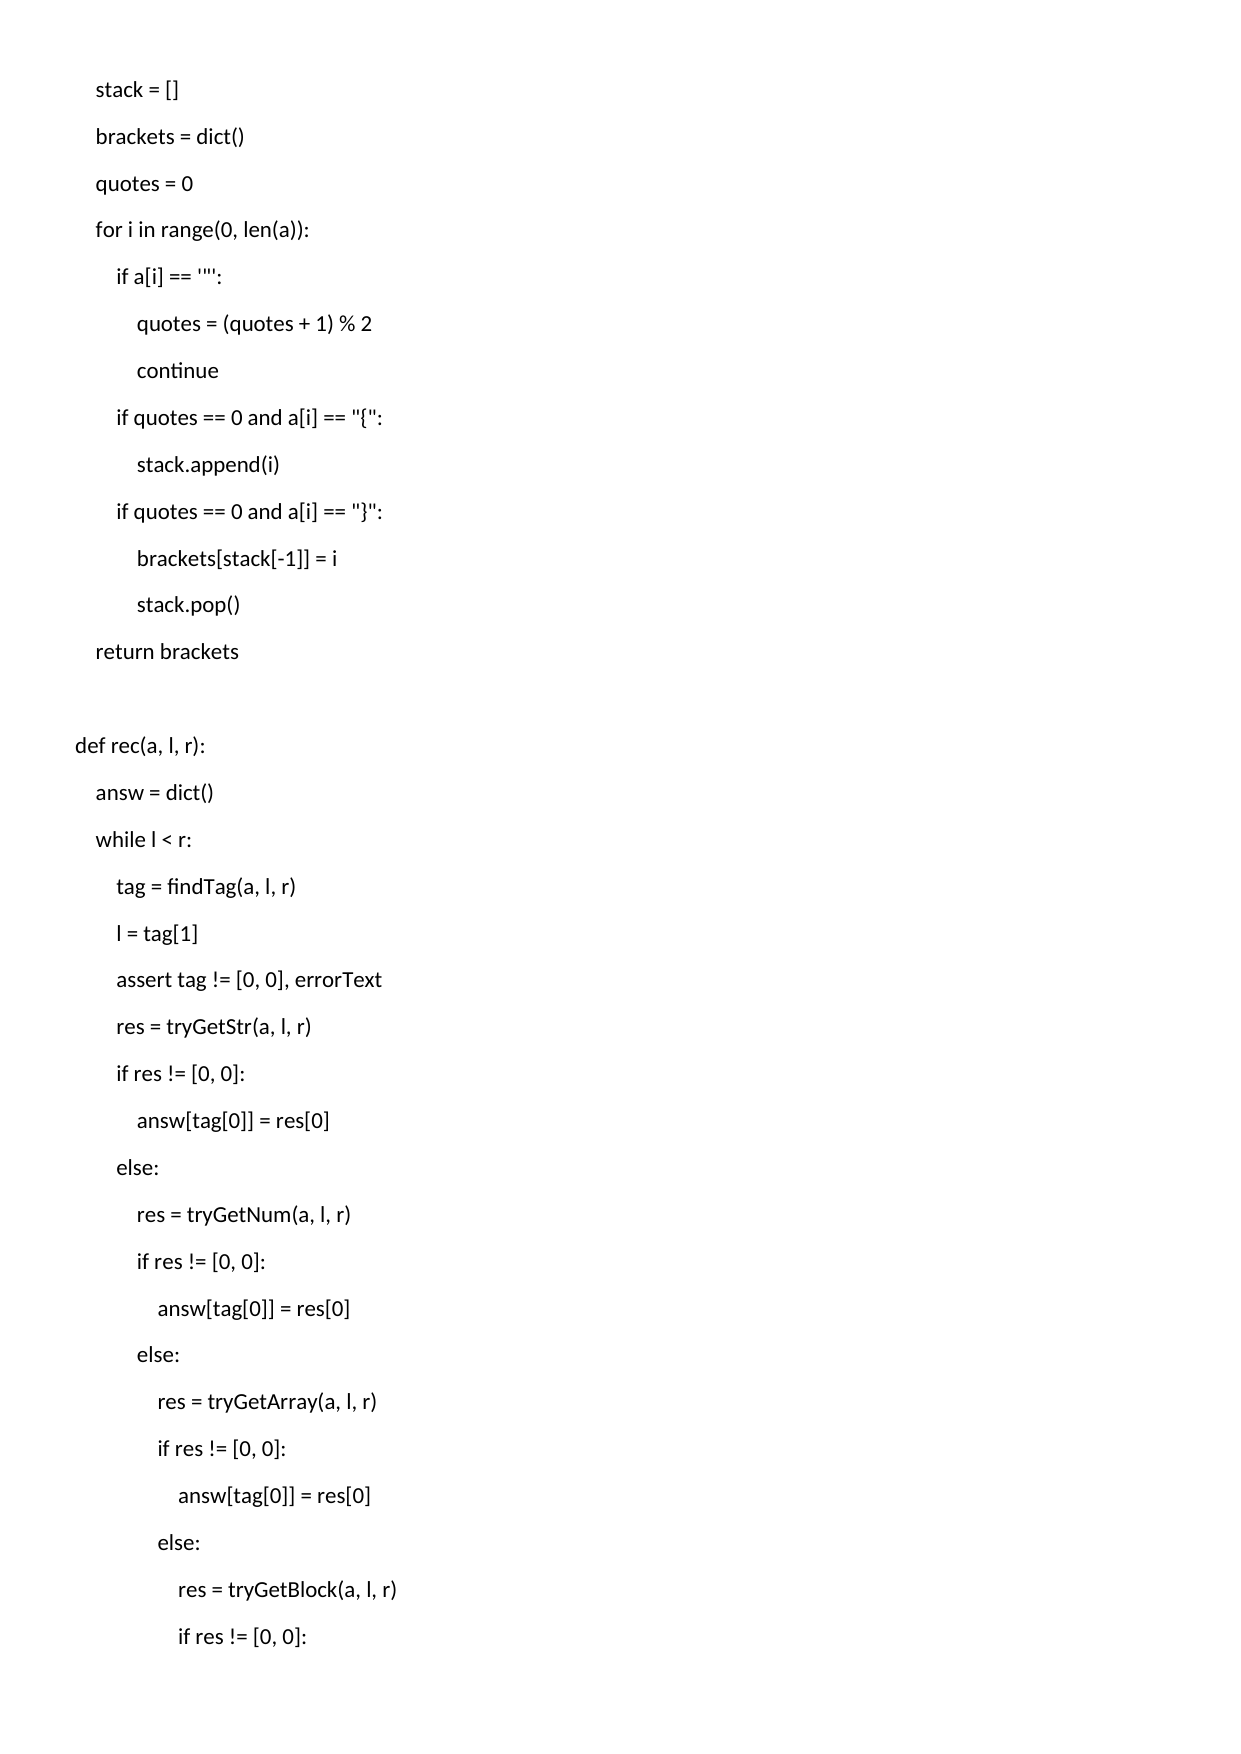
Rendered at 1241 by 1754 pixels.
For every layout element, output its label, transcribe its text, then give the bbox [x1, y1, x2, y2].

text res = tryGetBlock(a, l, r) [75, 1575, 1165, 1603]
text tag = findTag(a, l, r) [75, 872, 1165, 900]
text quotes = (quotes + 1) % 2 [75, 309, 1165, 337]
text if res != [0, 0]: [75, 1434, 1165, 1462]
text assert tag != [0, 0], errorText [75, 966, 1165, 994]
text l = tag[1] [75, 919, 1165, 947]
text if quotes == 0 and a[i] == "}": [75, 497, 1165, 525]
text if a[i] == '"': [75, 262, 1165, 291]
text return brackets [75, 637, 1165, 666]
text if res != [0, 0]: [75, 1247, 1165, 1275]
text else: [75, 1153, 1165, 1181]
text answ[tag[0]] = res[0] [75, 1106, 1165, 1134]
text else: [75, 1528, 1165, 1556]
text answ[tag[0]] = res[0] [75, 1481, 1165, 1509]
text res = tryGetNum(a, l, r) [75, 1200, 1165, 1228]
text res = tryGetStr(a, l, r) [75, 1012, 1165, 1041]
text continue [75, 356, 1165, 384]
text brackets[stack[-1]] = i [75, 544, 1165, 572]
text while l < r: [75, 825, 1165, 853]
text stack.append(i) [75, 450, 1165, 478]
text def rec(a, l, r): [75, 731, 1165, 759]
text stack.pop() [75, 591, 1165, 619]
text brackets = dict() [75, 122, 1165, 150]
text if res != [0, 0]: [75, 1622, 1165, 1650]
text answ[tag[0]] = res[0] [75, 1294, 1165, 1322]
text answ = dict() [75, 778, 1165, 806]
text for i in range(0, len(a)): [75, 216, 1165, 244]
text if quotes == 0 and a[i] == "{": [75, 403, 1165, 431]
text if res != [0, 0]: [75, 1059, 1165, 1087]
text quotes = 0 [75, 169, 1165, 197]
text res = tryGetArray(a, l, r) [75, 1387, 1165, 1416]
text else: [75, 1341, 1165, 1369]
text stack = [] [75, 75, 1165, 103]
